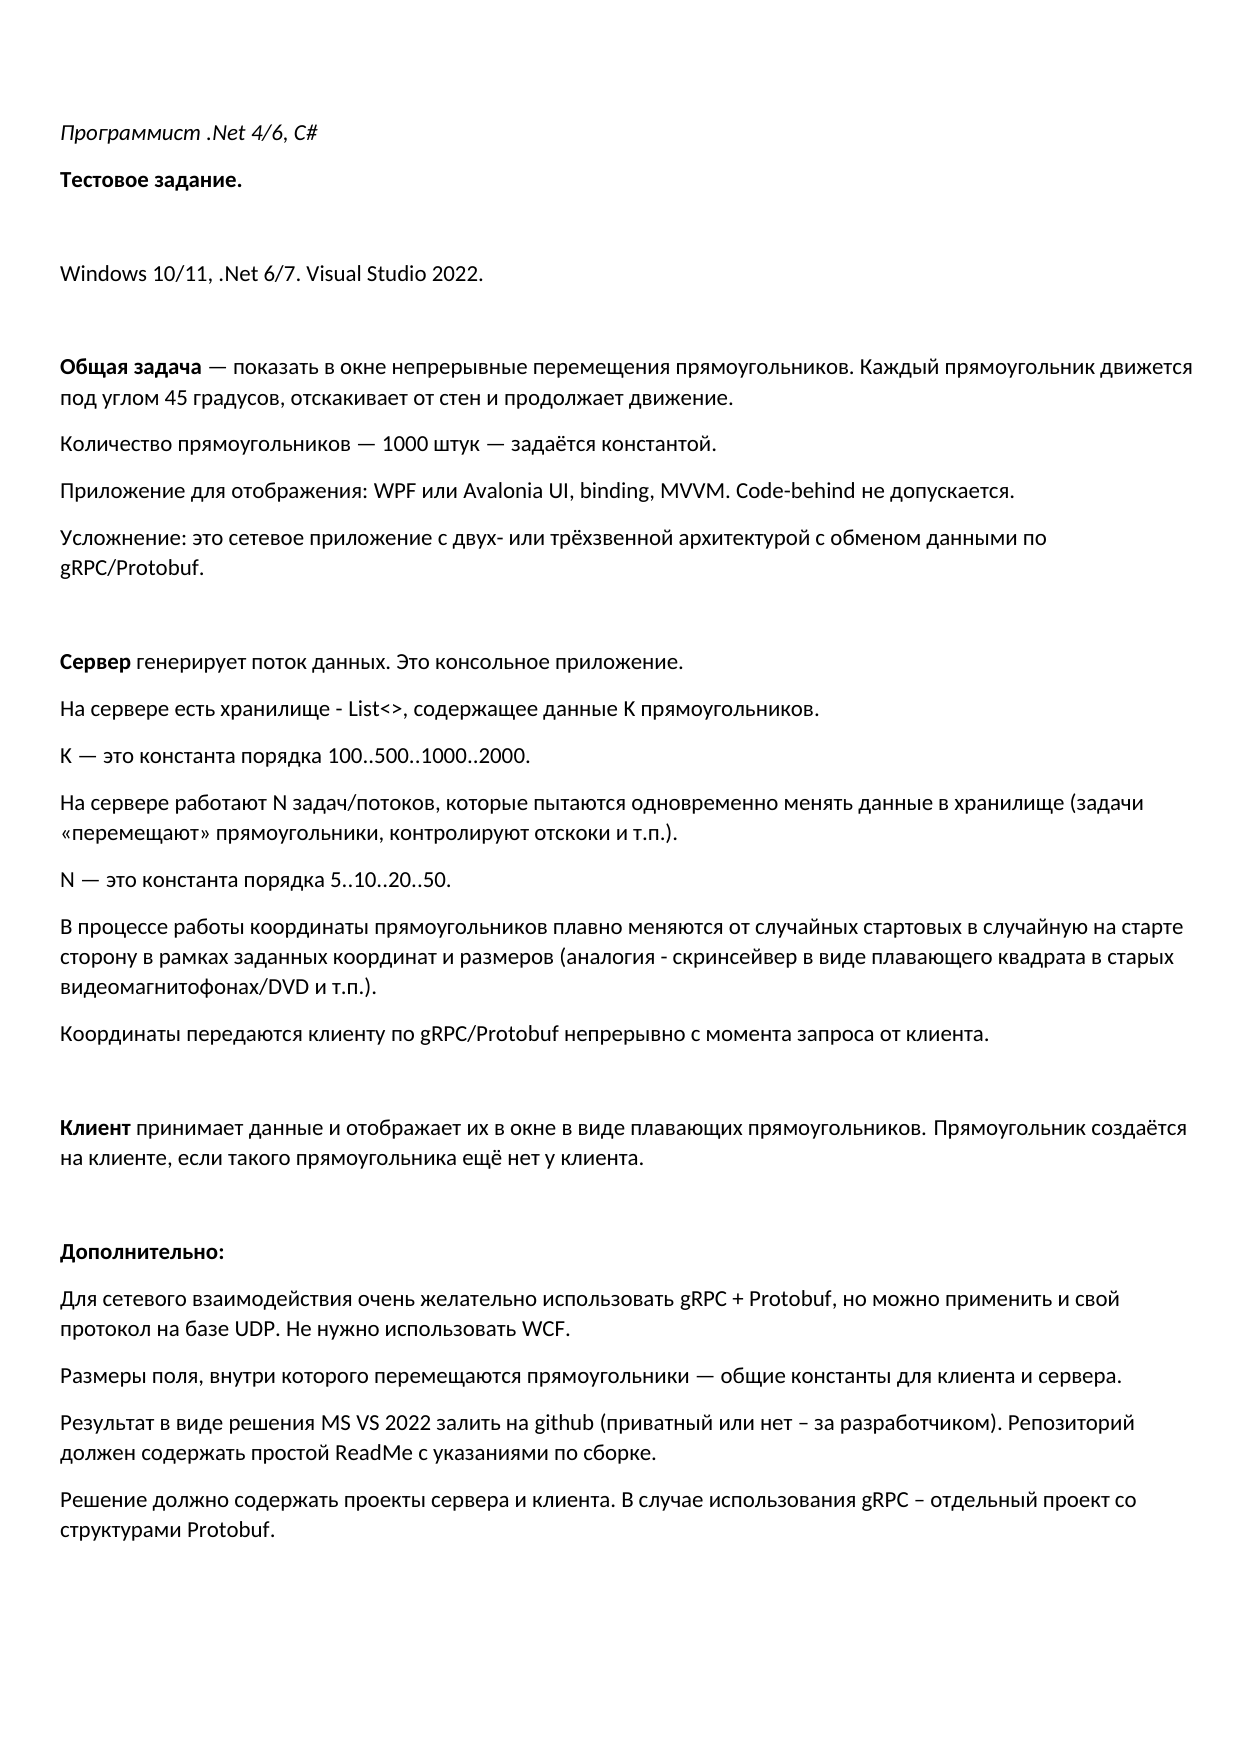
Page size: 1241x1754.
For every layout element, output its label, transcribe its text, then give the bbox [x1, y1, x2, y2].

text Количество прямоугольников — 1000 штук — задаётся константой. [60, 429, 1195, 458]
text Сервер генерирует поток данных. Это консольное приложение. [60, 647, 1195, 675]
text N — это константа порядка 5..10..20..50. [60, 865, 1195, 893]
text Приложение для отображения: WPF или Avalonia UI, binding, MVVM. Code-behind не допускается. [60, 476, 1195, 504]
text Координаты передаются клиенту по gRPC/Protobuf непрерывно с момента запроса от клиента. [60, 1019, 1195, 1047]
text Тестовое задание. [60, 165, 1195, 193]
text Windows 10/11, .Net 6/7. Visual Studio 2022. [60, 259, 1195, 287]
text На сервере работают N задач/потоков, которые пытаются одновременно менять данные в хранилище (задачи «перемещают» прямоугольники, контролируют отскоки и т.п.). [60, 788, 1195, 846]
text Общая задача — показать в окне непрерывные перемещения прямоугольников. Каждый прямоугольник движется под углом 45 градусов, отскакивает от стен и продолжает движение. [60, 352, 1195, 411]
text На сервере есть хранилище - List<>, содержащее данные K прямоугольников. [60, 694, 1195, 722]
text Дополнительно: [60, 1237, 1195, 1265]
text В процессе работы координаты прямоугольников плавно меняются от случайных стартовых в случайную на старте сторону в рамках заданных координат и размеров (аналогия - скринсейвер в виде плавающего квадрата в старых видеомагнитофонах/DVD и т.п.). [60, 912, 1195, 1000]
text Результат в виде решения MS VS 2022 залить на github (приватный или нет – за разработчиком). Репозиторий должен содержать простой ReadMe с указаниями по сборке. [60, 1408, 1195, 1466]
text Для сетевого взаимодействия очень желательно использовать gRPC + Protobuf, но можно применить и свой протокол на базе UDP. Не нужно использовать WCF. [60, 1284, 1195, 1342]
text Размеры поля, внутри которого перемещаются прямоугольники — общие константы для клиента и сервера. [60, 1361, 1195, 1389]
text Программист .Net 4/6, C# [60, 118, 1195, 146]
text Клиент принимает данные и отображает их в окне в виде плавающих прямоугольников. Прямоугольник создаётся на клиенте, если такого прямоугольника ещё нет у клиента. [60, 1113, 1195, 1171]
text Усложнение: это сетевое приложение с двух- или трёхзвенной архитектурой с обменом данными по gRPC/Protobuf. [60, 523, 1195, 582]
text Решение должно содержать проекты сервера и клиента. В случае использования gRPC – отдельный проект со структурами Protobuf. [60, 1485, 1195, 1543]
text K — это константа порядка 100..500..1000..2000. [60, 741, 1195, 769]
